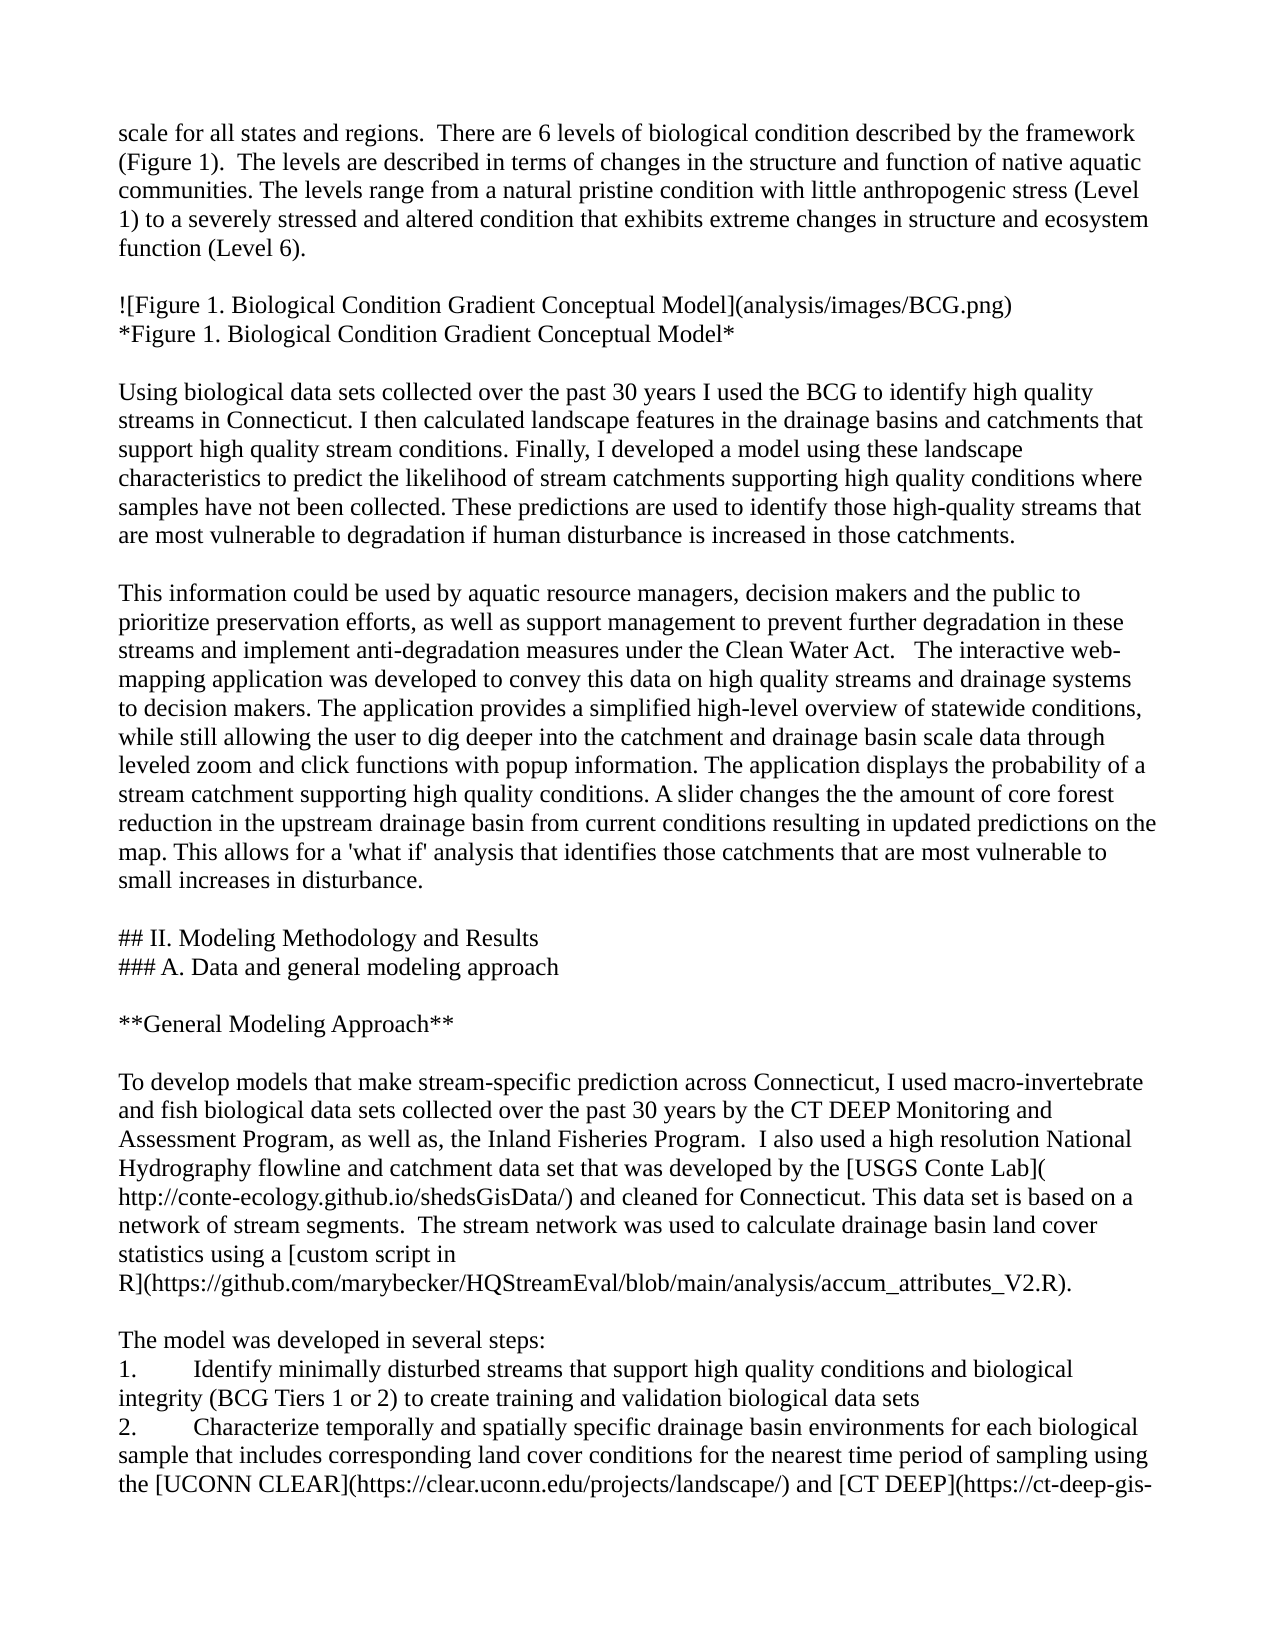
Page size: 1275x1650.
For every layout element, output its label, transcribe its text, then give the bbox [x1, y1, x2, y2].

text 2. Characterize temporally and spatially specific drainage basin environments for each biological sample that includes corresponding land cover conditions for the nearest time period of sampling using the [UCONN CLEAR](https://clear.uconn.edu/projects/landscape/) and [CT DEEP](https://ct-deep-gis- [118, 1412, 1157, 1498]
text **General Modeling Approach** [118, 1009, 1157, 1038]
text Using biological data sets collected over the past 30 years I used the BCG to identify high quality streams in Connecticut. I then calculated landscape features in the drainage basins and catchments that support high quality stream conditions. Finally, I developed a model using these landscape characteristics to predict the likelihood of stream catchments supporting high quality conditions where samples have not been collected. These predictions are used to identify those high-quality streams that are most vulnerable to degradation if human disturbance is increased in those catchments. [118, 377, 1157, 549]
text ![Figure 1. Biological Condition Gradient Conceptual Model](analysis/images/BCG.png) [118, 291, 1157, 319]
text The model was developed in several steps: [118, 1326, 1157, 1354]
text This information could be used by aquatic resource managers, decision makers and the public to prioritize preservation efforts, as well as support management to prevent further degradation in these streams and implement anti-degradation measures under the Clean Water Act. The interactive web-mapping application was developed to convey this data on high quality streams and drainage systems to decision makers. The application provides a simplified high-level overview of statewide conditions, while still allowing the user to dig deeper into the catchment and drainage basin scale data through leveled zoom and click functions with popup information. The application displays the probability of a stream catchment supporting high quality conditions. A slider changes the the amount of core forest reduction in the upstream drainage basin from current conditions resulting in updated predictions on the map. This allows for a 'what if' analysis that identifies those catchments that are most vulnerable to small increases in disturbance. [118, 578, 1157, 894]
text 1. Identify minimally disturbed streams that support high quality conditions and biological integrity (BCG Tiers 1 or 2) to create training and validation biological data sets [118, 1354, 1157, 1412]
text To develop models that make stream-specific prediction across Connecticut, I used macro-invertebrate and fish biological data sets collected over the past 30 years by the CT DEEP Monitoring and Assessment Program, as well as, the Inland Fisheries Program. I also used a high resolution National Hydrography flowline and catchment data set that was developed by the [USGS Conte Lab]( http://conte-ecology.github.io/shedsGisData/) and cleaned for Connecticut. This data set is based on a network of stream segments. The stream network was used to calculate drainage basin land cover statistics using a [custom script in R](https://github.com/marybecker/HQStreamEval/blob/main/analysis/accum_attributes_V2.R). [118, 1067, 1157, 1297]
text scale for all states and regions. There are 6 levels of biological condition described by the framework (Figure 1). The levels are described in terms of changes in the structure and function of native aquatic communities. The levels range from a natural pristine condition with little anthropogenic stress (Level 1) to a severely stressed and altered condition that exhibits extreme changes in structure and ecosystem function (Level 6). [118, 118, 1157, 262]
text ### A. Data and general modeling approach [118, 952, 1157, 981]
text *Figure 1. Biological Condition Gradient Conceptual Model* [118, 319, 1157, 348]
text ## II. Modeling Methodology and Results [118, 923, 1157, 952]
